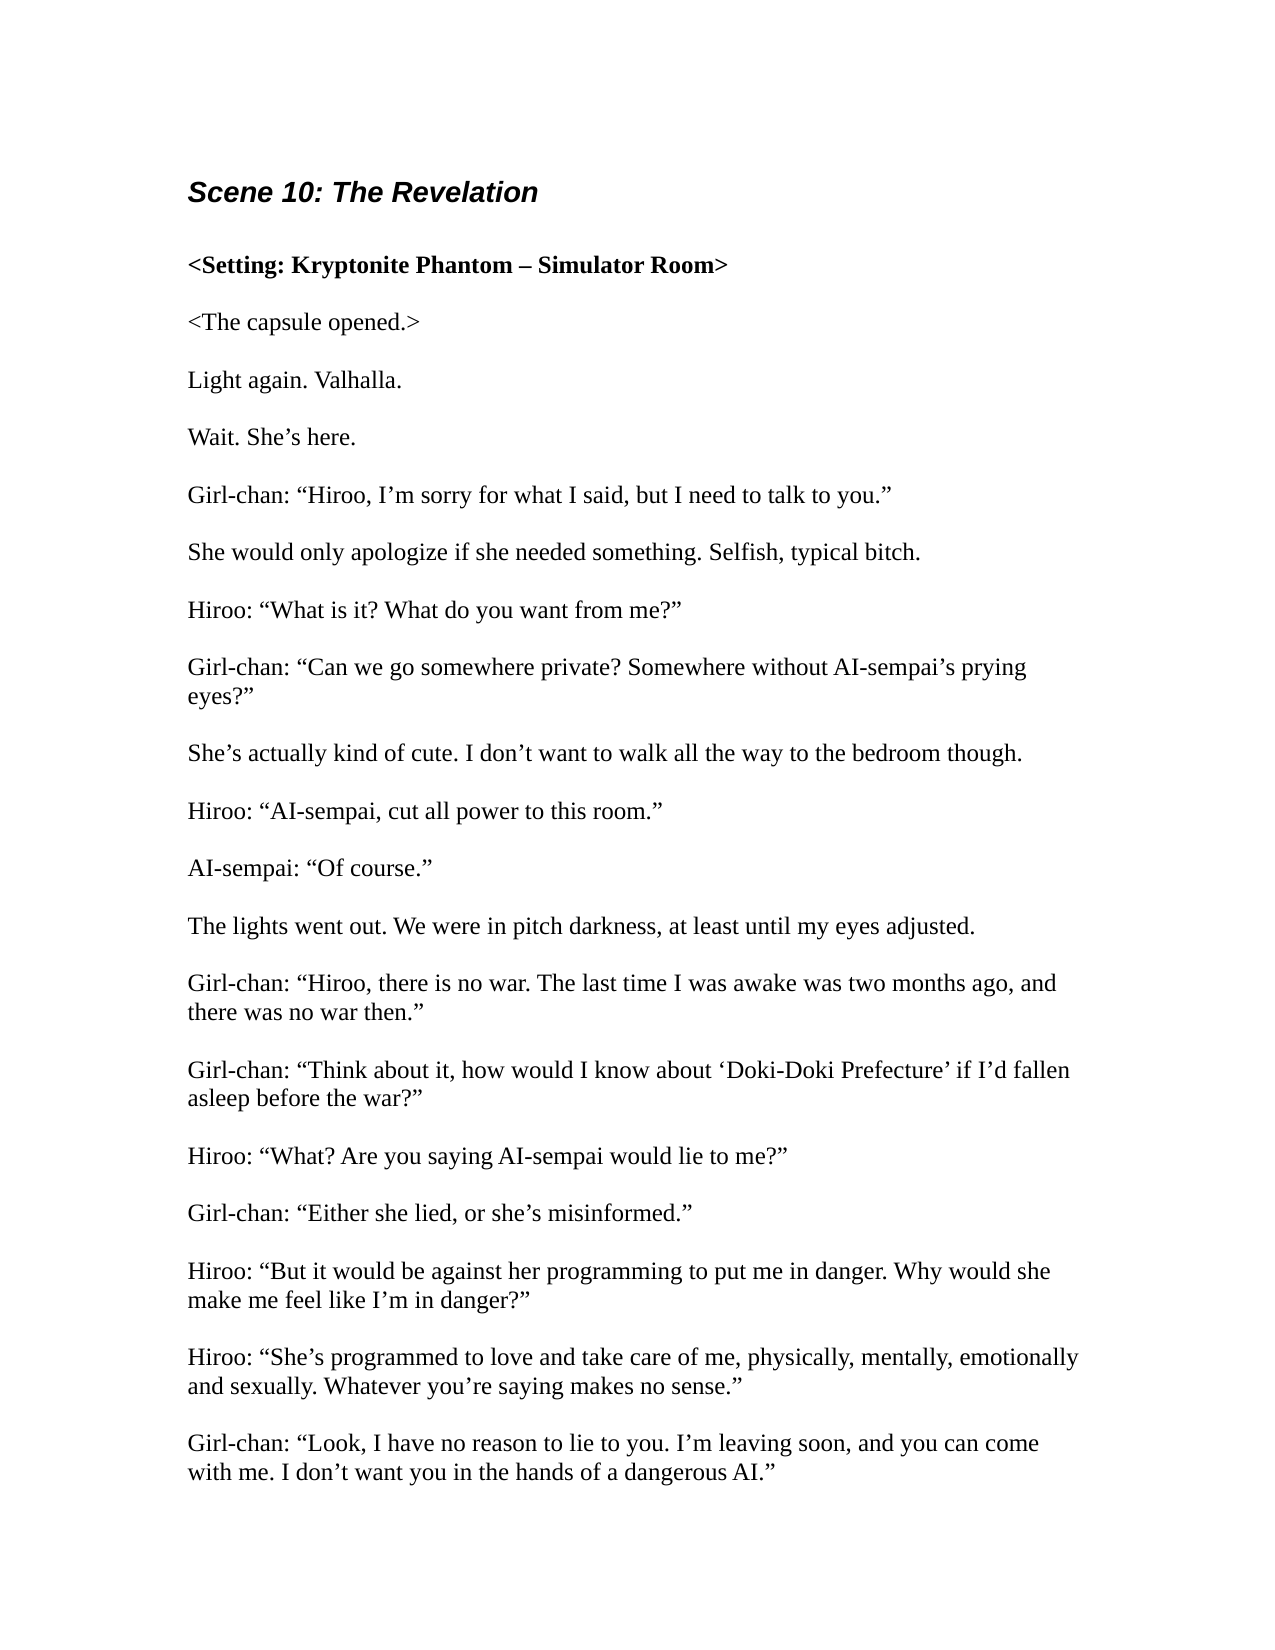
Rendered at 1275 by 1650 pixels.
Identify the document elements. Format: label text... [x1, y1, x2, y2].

text Girl-chan: “Either she lied, or she’s misinformed.” [187, 1198, 1087, 1227]
text AI-sempai: “Of course.” [187, 853, 1087, 882]
text Girl-chan: “Can we go somewhere private? Somewhere without AI-sempai’s prying eyes?” [187, 652, 1087, 710]
text <The capsule opened.> [187, 307, 1087, 336]
text Hiroo: “She’s programmed to love and take care of me, physically, mentally, emotionally and sexually. Whatever you’re saying makes no sense.” [187, 1342, 1087, 1400]
text Girl-chan: “Hiroo, I’m sorry for what I said, but I need to talk to you.” [187, 480, 1087, 508]
text Wait. She’s here. [187, 422, 1087, 451]
text Girl-chan: “Hiroo, there is no war. The last time I was awake was two months ago, and there was no war then.” [187, 968, 1087, 1026]
text Light again. Valhalla. [187, 365, 1087, 393]
subtitle Scene 10: The Revelation [187, 175, 1087, 208]
text Girl-chan: “Look, I have no reason to lie to you. I’m leaving soon, and you can come with me. I don’t want you in the hands of a dangerous AI.” [187, 1428, 1087, 1486]
text Hiroo: “But it would be against her programming to put me in danger. Why would she make me feel like I’m in danger?” [187, 1256, 1087, 1313]
text Hiroo: “What is it? What do you want from me?” [187, 595, 1087, 623]
text The lights went out. We were in pitch darkness, at least until my eyes adjusted. [187, 911, 1087, 940]
text She would only apologize if she needed something. Selfish, typical bitch. [187, 537, 1087, 566]
text Hiroo: “What? Are you saying AI-sempai would lie to me?” [187, 1141, 1087, 1170]
text She’s actually kind of cute. I don’t want to walk all the way to the bedroom though. [187, 738, 1087, 767]
text <Setting: Kryptonite Phantom – Simulator Room> [187, 250, 1087, 278]
text Girl-chan: “Think about it, how would I know about ‘Doki-Doki Prefecture’ if I’d fallen asleep before the war?” [187, 1055, 1087, 1112]
text Hiroo: “AI-sempai, cut all power to this room.” [187, 796, 1087, 825]
